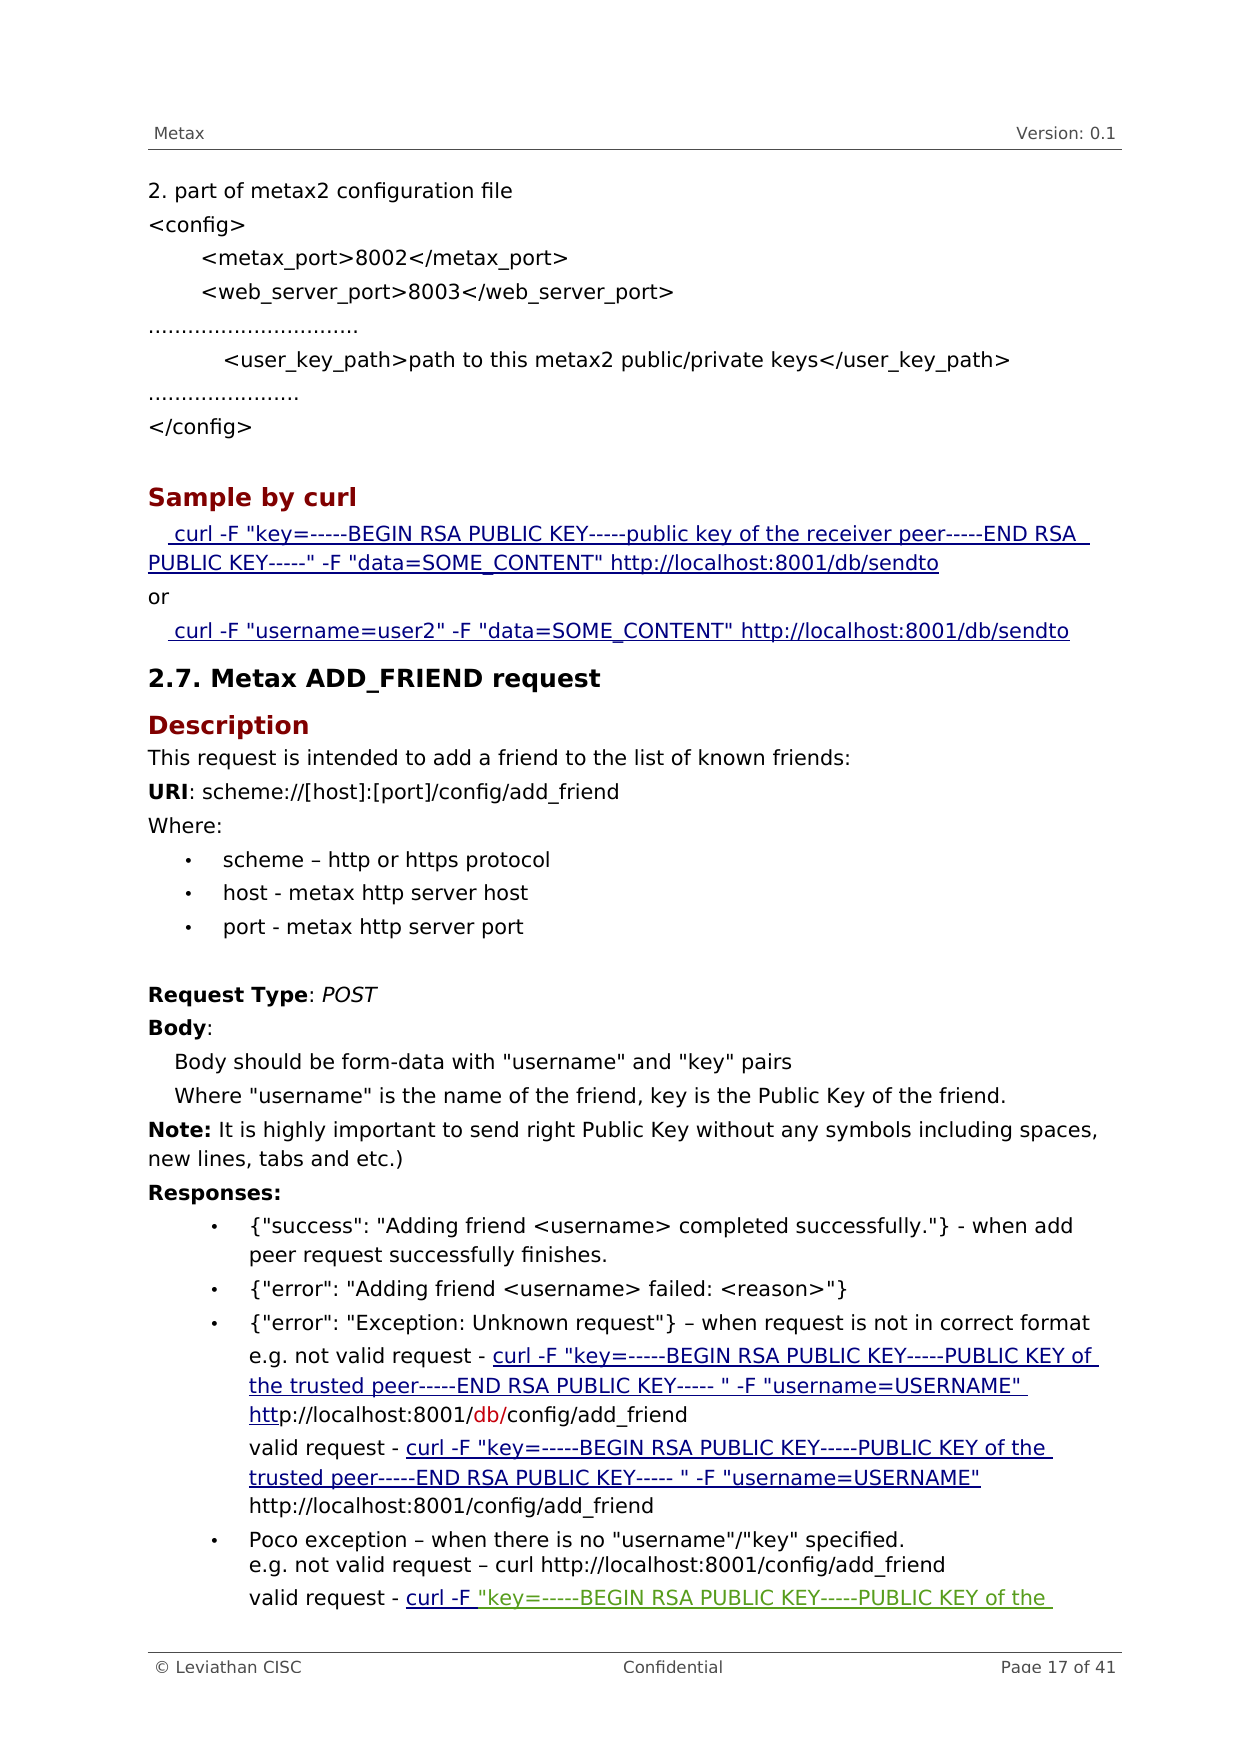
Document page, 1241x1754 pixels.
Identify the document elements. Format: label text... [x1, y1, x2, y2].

text Note: It is highly important to send right Public Key without any symbols including spaces, new lines, tabs and etc.) [148, 1118, 1122, 1171]
text This request is intended to add a friend to the list of known friends: [148, 746, 1122, 771]
list {"success": "Adding friend <username> completed successfully."} - when add peer request successfully finishes. [211, 1214, 1122, 1268]
text <user_key_path>path to this metax2 public/private keys</user_key_path> [148, 348, 1122, 372]
list port - metax http server port [185, 915, 1122, 939]
list valid request - curl -F "key=-----BEGIN RSA PUBLIC KEY-----PUBLIC KEY of the trusted peer-----END RSA PUBLIC KEY----- " -F "username=USERNAME" http://localhost:8001/config/add_friend [211, 1436, 1122, 1519]
list host - metax http server host [185, 881, 1122, 906]
text or [148, 585, 1122, 609]
text curl -F "username=user2" -F "data=SOME_CONTENT" http://localhost:8001/db/sendto [148, 619, 1122, 643]
subtitle Description [148, 711, 1122, 741]
text Responses: [148, 1181, 1122, 1205]
subtitle Metax ADD_FRIEND request [148, 664, 1122, 694]
text ....................... [148, 381, 1122, 406]
text Where "username" is the name of the friend, key is the Public Key of the friend. [148, 1084, 1122, 1108]
text </config> [148, 415, 1122, 439]
text Request Type: POST [148, 983, 1122, 1007]
text Body: [148, 1016, 1122, 1041]
text curl -F "key=-----BEGIN RSA PUBLIC KEY-----public key of the receiver peer-----END RSA PUBLIC KEY-----" -F "data=SOME_CONTENT" http://localhost:8001/db/sendto [148, 522, 1122, 576]
list {"error": "Adding friend <username> failed: <reason>"} [211, 1277, 1122, 1301]
text Where: [148, 814, 1122, 838]
list e.g. not valid request – curl http://localhost:8001/config/add_friend [211, 1553, 1122, 1577]
list e.g. not valid request - curl -F "key=-----BEGIN RSA PUBLIC KEY-----PUBLIC KEY of the trusted peer-----END RSA PUBLIC KEY----- " -F "username=USERNAME" http://localhost:8001/db/config/add_friend [211, 1344, 1122, 1427]
text Body should be form-data with "username" and "key" pairs [148, 1050, 1122, 1074]
list Poco exception – when there is no "username"/"key" specified. [211, 1528, 1122, 1553]
list {"error": "Exception: Unknown request"} – when request is not in correct format [211, 1311, 1122, 1335]
text <config> [148, 213, 1122, 237]
text URI: scheme://[host]:[port]/config/add_friend [148, 780, 1122, 804]
list scheme – http or https protocol [185, 848, 1122, 872]
text <metax_port>8002</metax_port> [148, 246, 1122, 271]
text 2. part of metax2 configuration file [148, 179, 1122, 203]
list valid request - curl -F "key=-----BEGIN RSA PUBLIC KEY-----PUBLIC KEY of the [211, 1586, 1122, 1611]
text <web_server_port>8003</web_server_port> [148, 280, 1122, 304]
text Sample by curl [148, 483, 1122, 512]
text ................................ [148, 314, 1122, 338]
